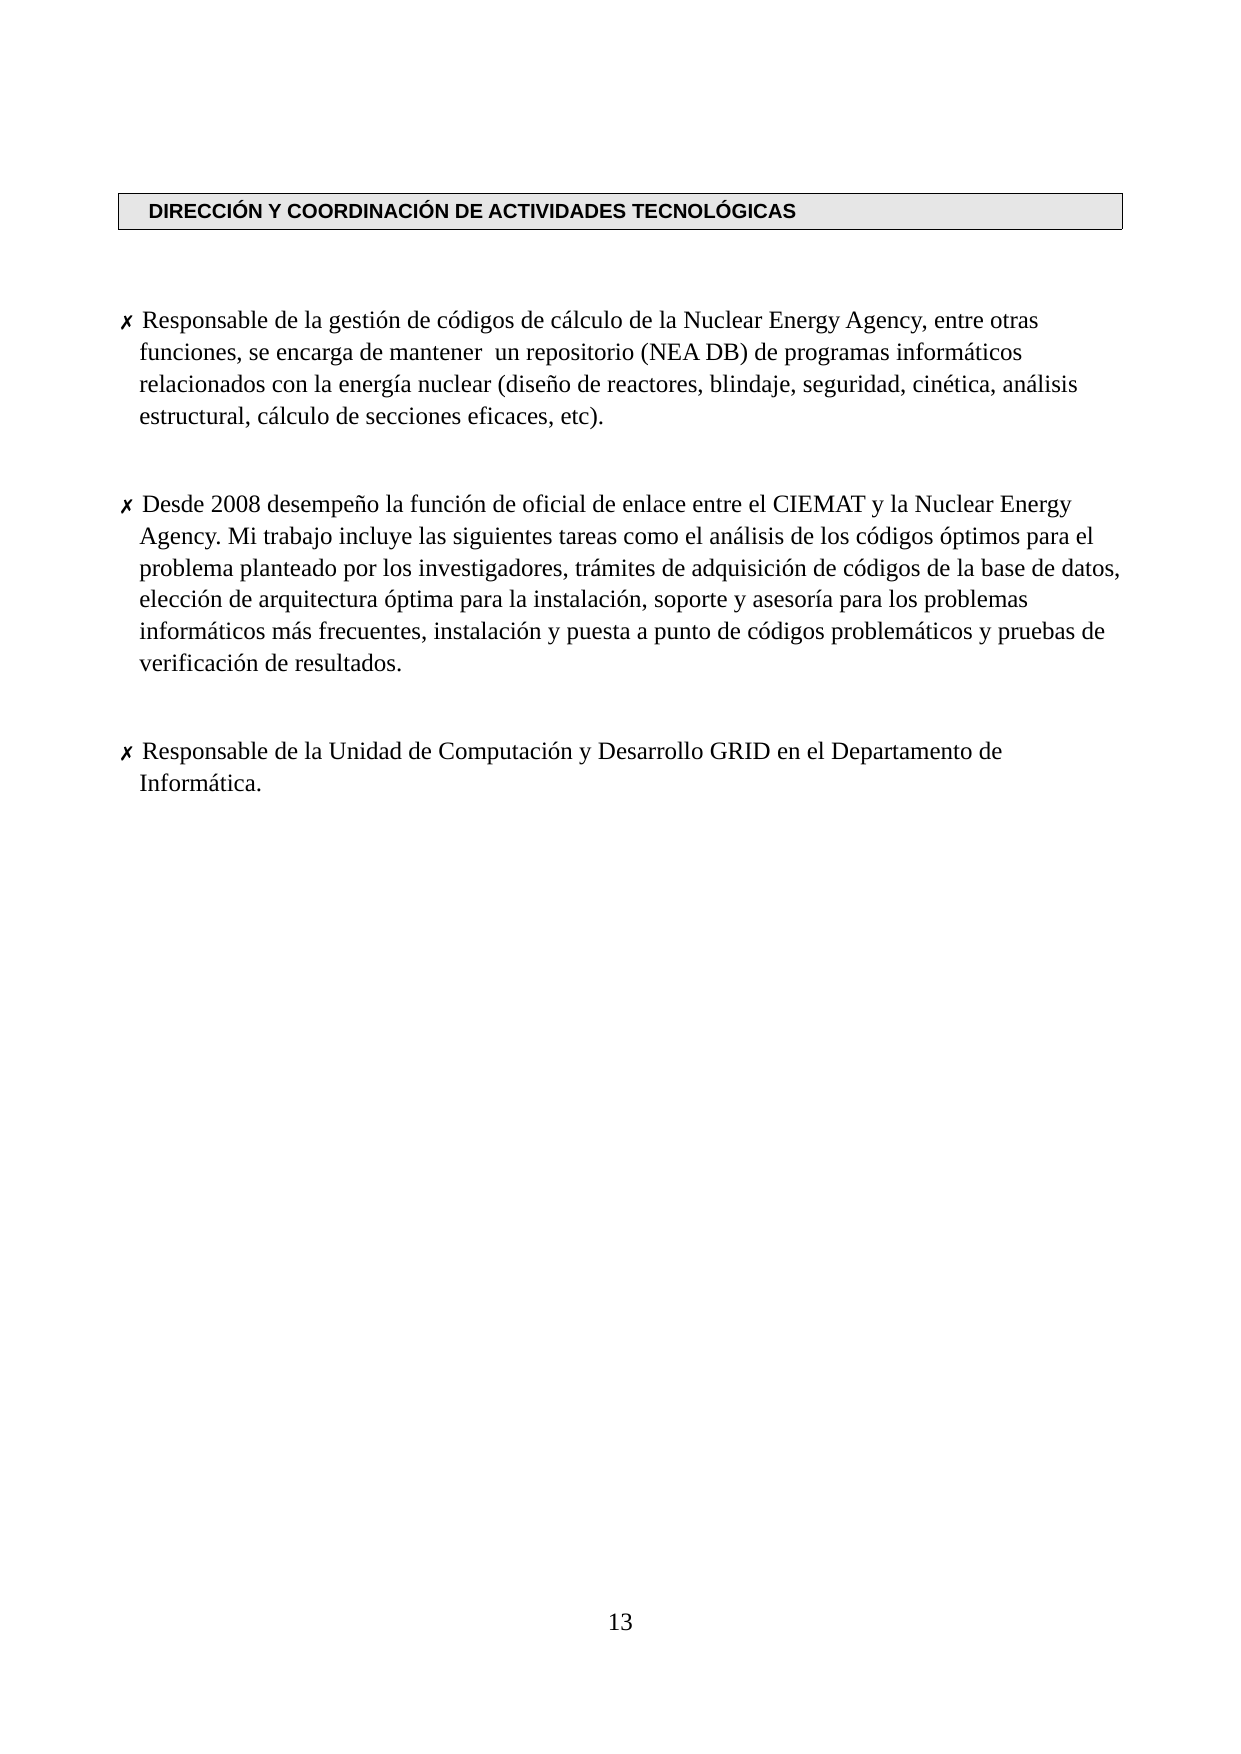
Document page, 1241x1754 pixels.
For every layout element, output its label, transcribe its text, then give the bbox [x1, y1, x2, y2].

list Responsable de la gestión de códigos de cálculo de la Nuclear Energy Agency, entre otras funciones, se encarga de mantener un repositorio (NEA DB) de programas informáticos relacionados con la energía nuclear (diseño de reactores, blindaje, seguridad, cinética, análisis estructural, cálculo de secciones eficaces, etc). [121, 306, 1122, 462]
list Desde 2008 desempeño la función de oficial de enlace entre el CIEMAT y la Nuclear Energy Agency. Mi trabajo incluye las siguientes tareas como el análisis de los códigos óptimos para el problema planteado por los investigadores, trámites de adquisición de códigos de la base de datos, elección de arquitectura óptima para la instalación, soporte y asesoría para los problemas informáticos más frecuentes, instalación y puesta a punto de códigos problemáticos y pruebas de verificación de resultados. [121, 489, 1122, 709]
list Responsable de la Unidad de Computación y Desarrollo GRID en el Departamento de Informática. [121, 736, 1122, 797]
subtitle DIRECCIÓN Y COORDINACIÓN DE ACTIVIDADES TECNOLÓGICAS [119, 194, 1122, 229]
